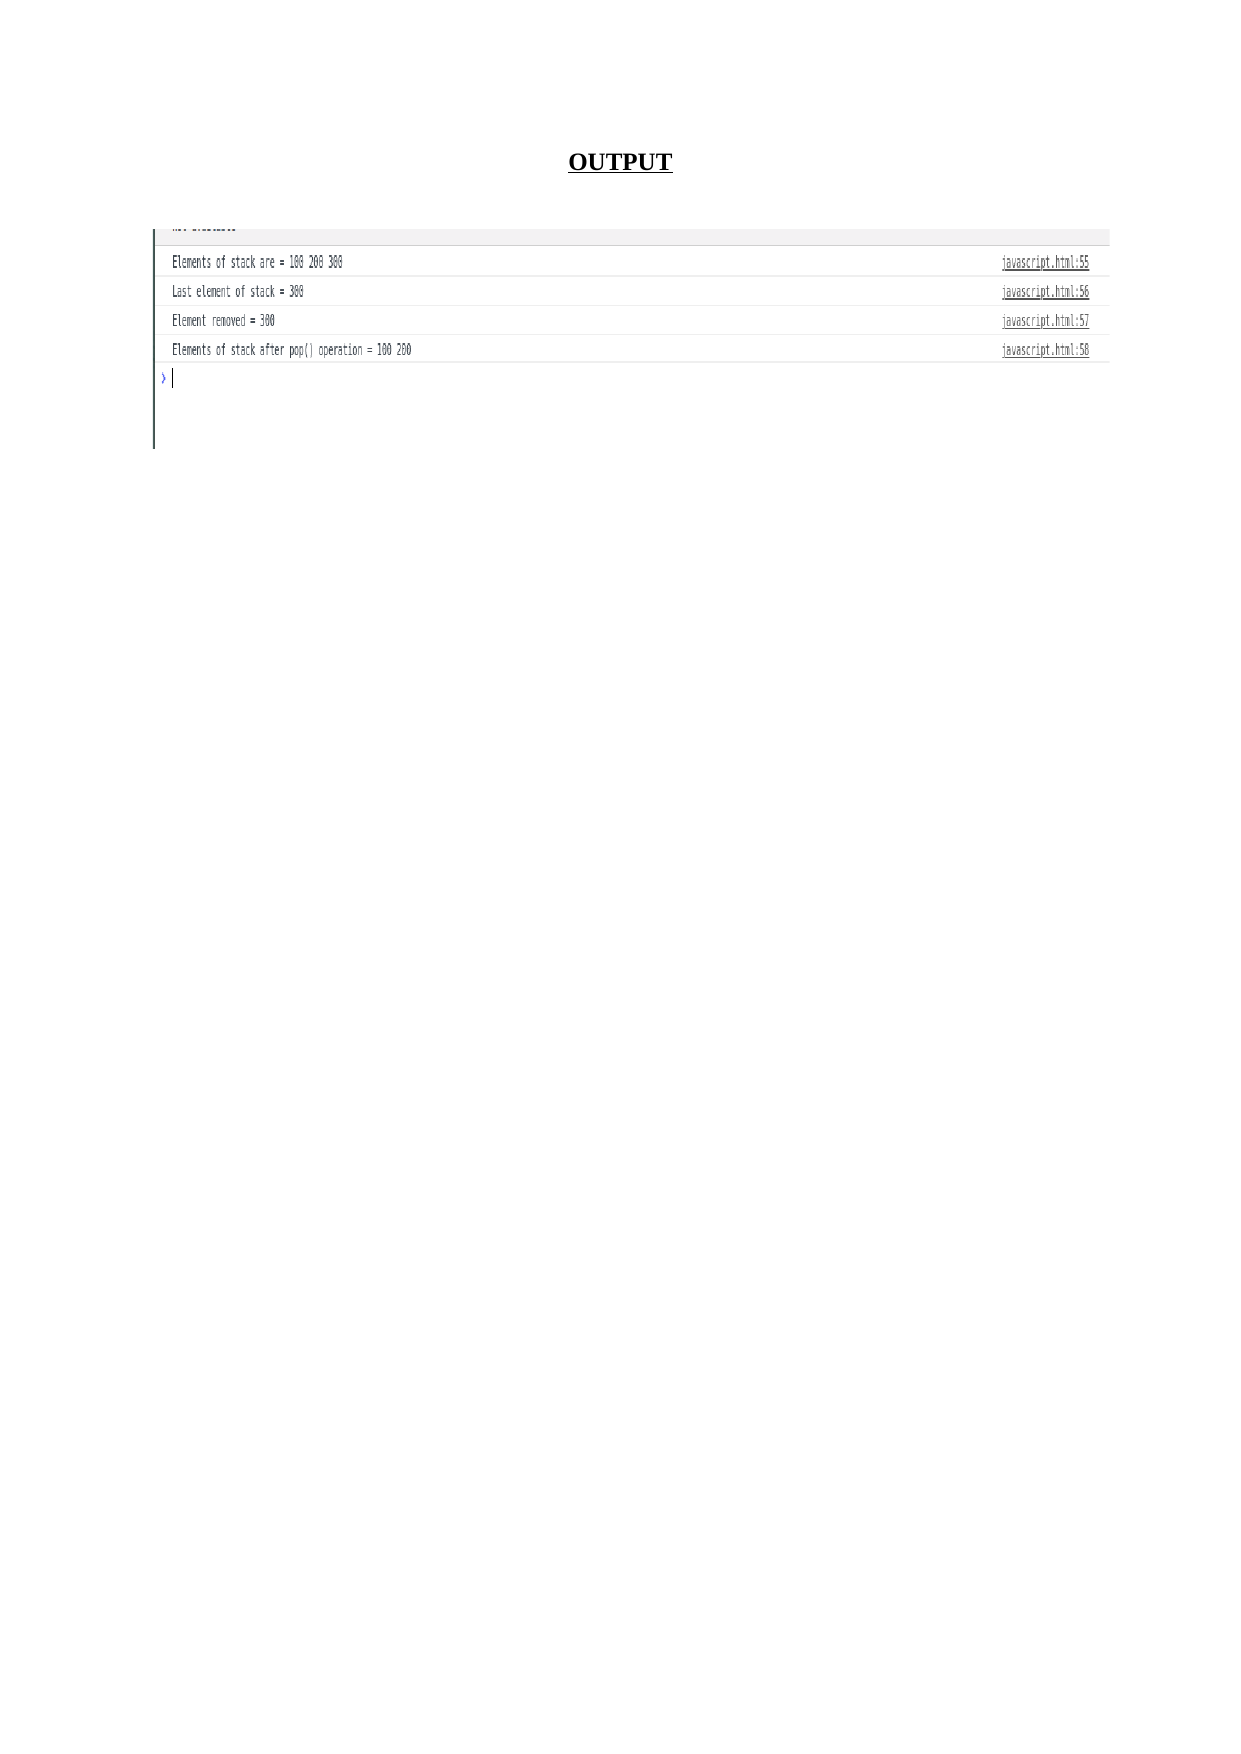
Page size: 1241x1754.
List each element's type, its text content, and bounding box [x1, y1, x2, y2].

text OUTPUT [118, 147, 1122, 176]
picture [152, 229, 1110, 449]
